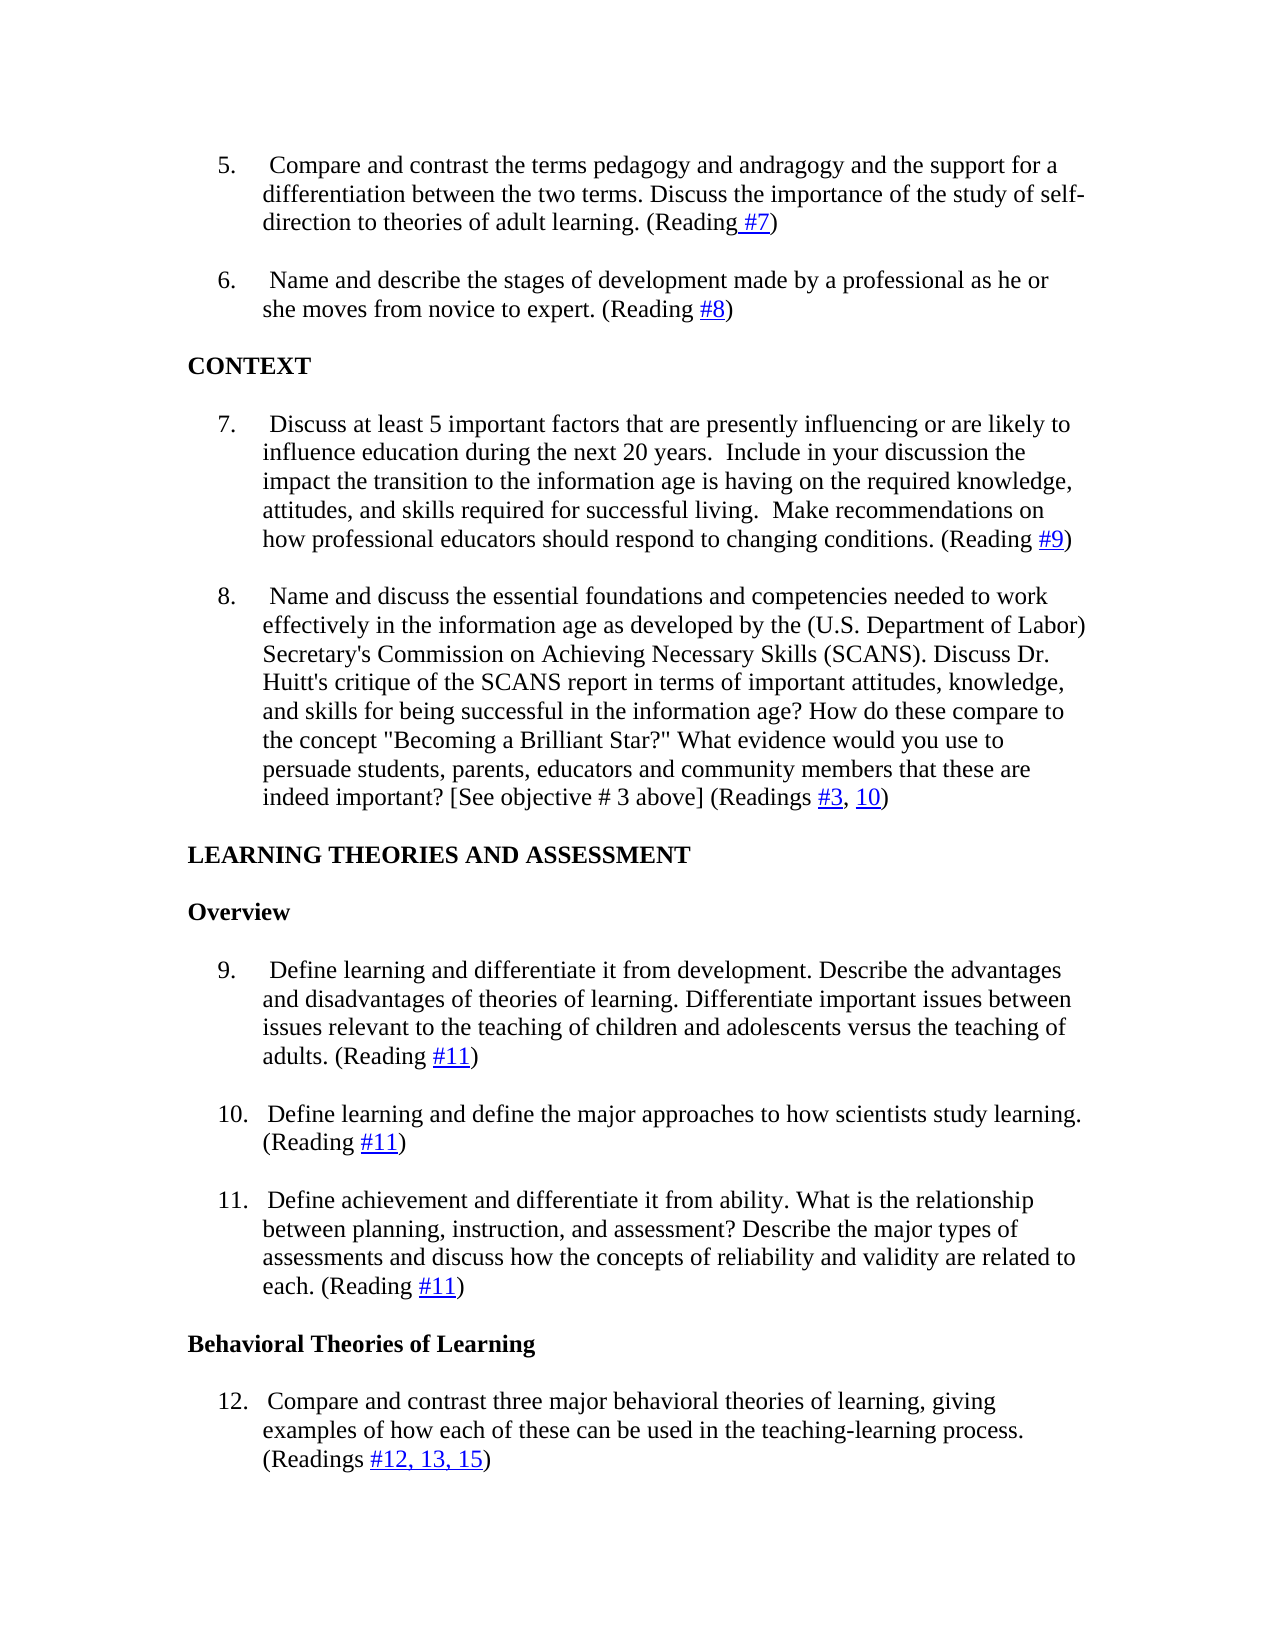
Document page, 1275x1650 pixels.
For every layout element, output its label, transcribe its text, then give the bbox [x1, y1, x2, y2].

text 9. Define learning and differentiate it from development. Describe the advantages and disadvantages of theories of learning. Differentiate important issues between issues relevant to the teaching of children and adolescents versus the teaching of adults. (Reading #11) [217, 955, 1087, 1070]
text CONTEXT [187, 351, 1087, 380]
text 7. Discuss at least 5 important factors that are presently influencing or are likely to influence education during the next 20 years. Include in your discussion the impact the transition to the information age is having on the required knowledge, attitudes, and skills required for successful living. Make recommendations on how professional educators should respond to changing conditions. (Reading #9) [217, 409, 1087, 552]
text 6. Name and describe the stages of development made by a professional as he or she moves from novice to expert. (Reading #8) [217, 265, 1087, 322]
text Overview [187, 897, 1087, 926]
text 11. Define achievement and differentiate it from ability. What is the relationship between planning, instruction, and assessment? Describe the major types of assessments and discuss how the concepts of reliability and validity are related to each. (Reading #11) [217, 1185, 1087, 1300]
text 10. Define learning and define the major approaches to how scientists study learning. (Reading #11) [217, 1099, 1087, 1156]
text 8. Name and discuss the essential foundations and competencies needed to work effectively in the information age as developed by the (U.S. Department of Labor) Secretary's Commission on Achieving Necessary Skills (SCANS). Discuss Dr. Huitt's critique of the SCANS report in terms of important attitudes, knowledge, and skills for being successful in the information age? How do these compare to the concept "Becoming a Brilliant Star?" What evidence would you use to persuade students, parents, educators and community members that these are indeed important? [See objective # 3 above] (Readings #3, 10) [217, 581, 1087, 811]
text Behavioral Theories of Learning [187, 1329, 1087, 1357]
text 12. Compare and contrast three major behavioral theories of learning, giving examples of how each of these can be used in the teaching‑learning process. (Readings #12, 13, 15) [217, 1386, 1087, 1472]
text 5. Compare and contrast the terms pedagogy and andragogy and the support for a differentiation between the two terms. Discuss the importance of the study of self-direction to theories of adult learning. (Reading #7) [217, 150, 1087, 236]
text LEARNING THEORIES AND ASSESSMENT [187, 840, 1087, 869]
